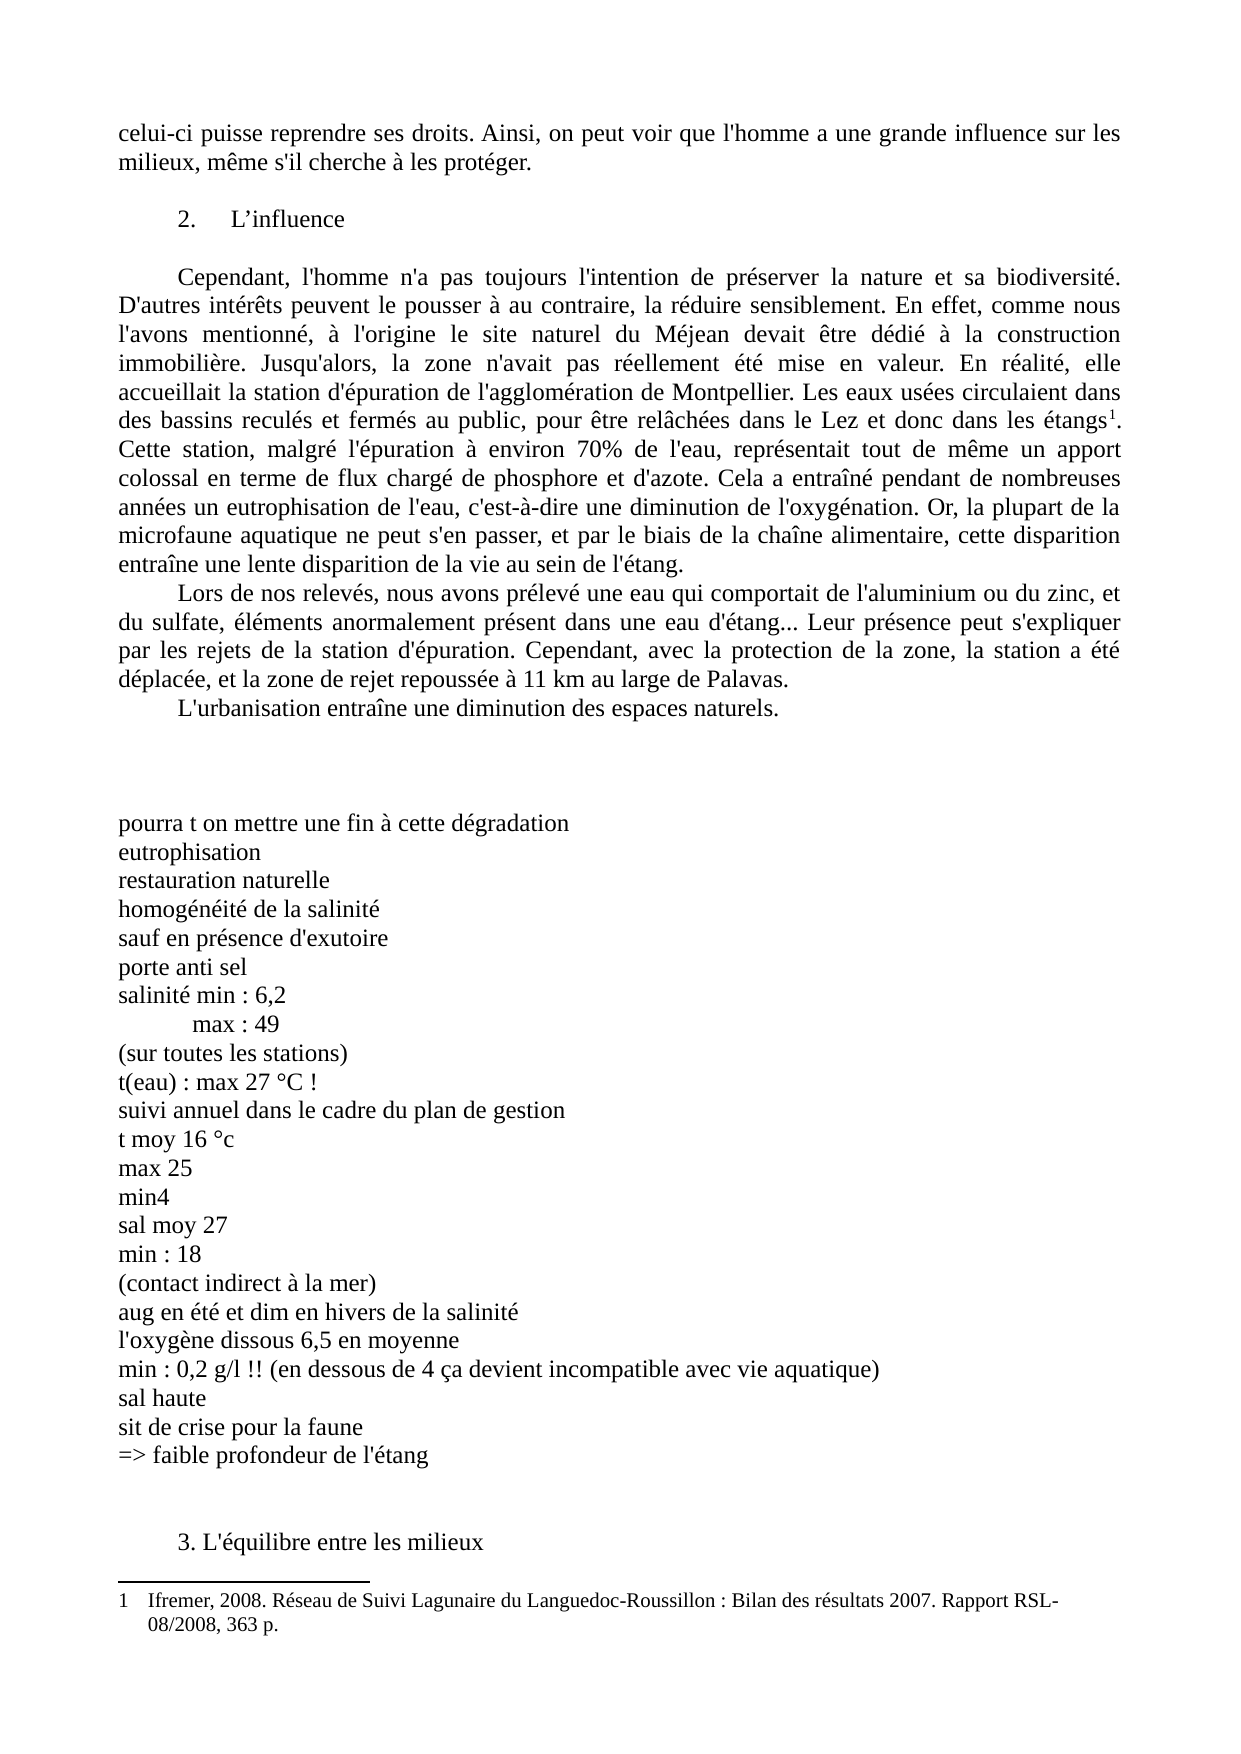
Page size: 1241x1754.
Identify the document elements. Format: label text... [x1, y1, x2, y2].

text Ifremer, 2008. Réseau de Suivi Lagunaire du Languedoc-Roussillon : Bilan des résultats 2007. Rapport RSL-08/2008, 363 p. [118, 1588, 1122, 1636]
text Lors de nos relevés, nous avons prélevé une eau qui comportait de l'aluminium ou du zinc, et du sulfate, éléments anormalement présent dans une eau d'étang... Leur présence peut s'expliquer par les rejets de la station d'épuration. Cependant, avec la protection de la zone, la station a été déplacée, et la zone de rejet repoussée à 11 km au large de Palavas. [118, 578, 1122, 693]
text homogénéité de la salinité [118, 894, 1122, 923]
text sal moy 27 [118, 1211, 1122, 1239]
text L'urbanisation entraîne une diminution des espaces naturels. [118, 693, 1122, 722]
list L’influence [118, 204, 1122, 233]
text => faible profondeur de l'étang [118, 1441, 1122, 1469]
text (contact indirect à la mer) [118, 1268, 1122, 1297]
text min : 18 [118, 1239, 1122, 1268]
text pourra t on mettre une fin à cette dégradation [118, 808, 1122, 837]
text restauration naturelle [118, 866, 1122, 894]
text Cependant, l'homme n'a pas toujours l'intention de préserver la nature et sa biodiversité. D'autres intérêts peuvent le pousser à au contraire, la réduire sensiblement. En effet, comme nous l'avons mentionné, à l'origine le site naturel du Méjean devait être dédié à la construction immobilière. Jusqu'alors, la zone n'avait pas réellement été mise en valeur. En réalité, elle accueillait la station d'épuration de l'agglomération de Montpellier. Les eaux usées circulaient dans des bassins reculés et fermés au public, pour être relâchées dans le Lez et donc dans les étangs. Cette station, malgré l'épuration à environ 70% de l'eau, représentait tout de même un apport colossal en terme de flux chargé de phosphore et d'azote. Cela a entraîné pendant de nombreuses années un eutrophisation de l'eau, c'est-à-dire une diminution de l'oxygénation. Or, la plupart de la microfaune aquatique ne peut s'en passer, et par le biais de la chaîne alimentaire, cette disparition entraîne une lente disparition de la vie au sein de l'étang. [118, 262, 1122, 578]
text sit de crise pour la faune [118, 1412, 1122, 1441]
text 3. L'équilibre entre les milieux [118, 1527, 1122, 1556]
text aug en été et dim en hivers de la salinité [118, 1297, 1122, 1326]
text max 25 [118, 1153, 1122, 1182]
text salinité min : 6,2 [118, 981, 1122, 1009]
text suivi annuel dans le cadre du plan de gestion [118, 1096, 1122, 1124]
text celui-ci puisse reprendre ses droits. Ainsi, on peut voir que l'homme a une grande influence sur les milieux, même s'il cherche à les protéger. [118, 118, 1122, 176]
text min4 [118, 1182, 1122, 1211]
text l'oxygène dissous 6,5 en moyenne [118, 1326, 1122, 1354]
text (sur toutes les stations) [118, 1038, 1122, 1067]
text t(eau) : max 27 °C ! [118, 1067, 1122, 1096]
text sauf en présence d'exutoire [118, 923, 1122, 952]
text max : 49 [118, 1009, 1122, 1038]
text min : 0,2 g/l !! (en dessous de 4 ça devient incompatible avec vie aquatique) [118, 1354, 1122, 1383]
text eutrophisation [118, 837, 1122, 866]
text sal haute [118, 1383, 1122, 1412]
text porte anti sel [118, 952, 1122, 981]
text t moy 16 °c [118, 1124, 1122, 1153]
